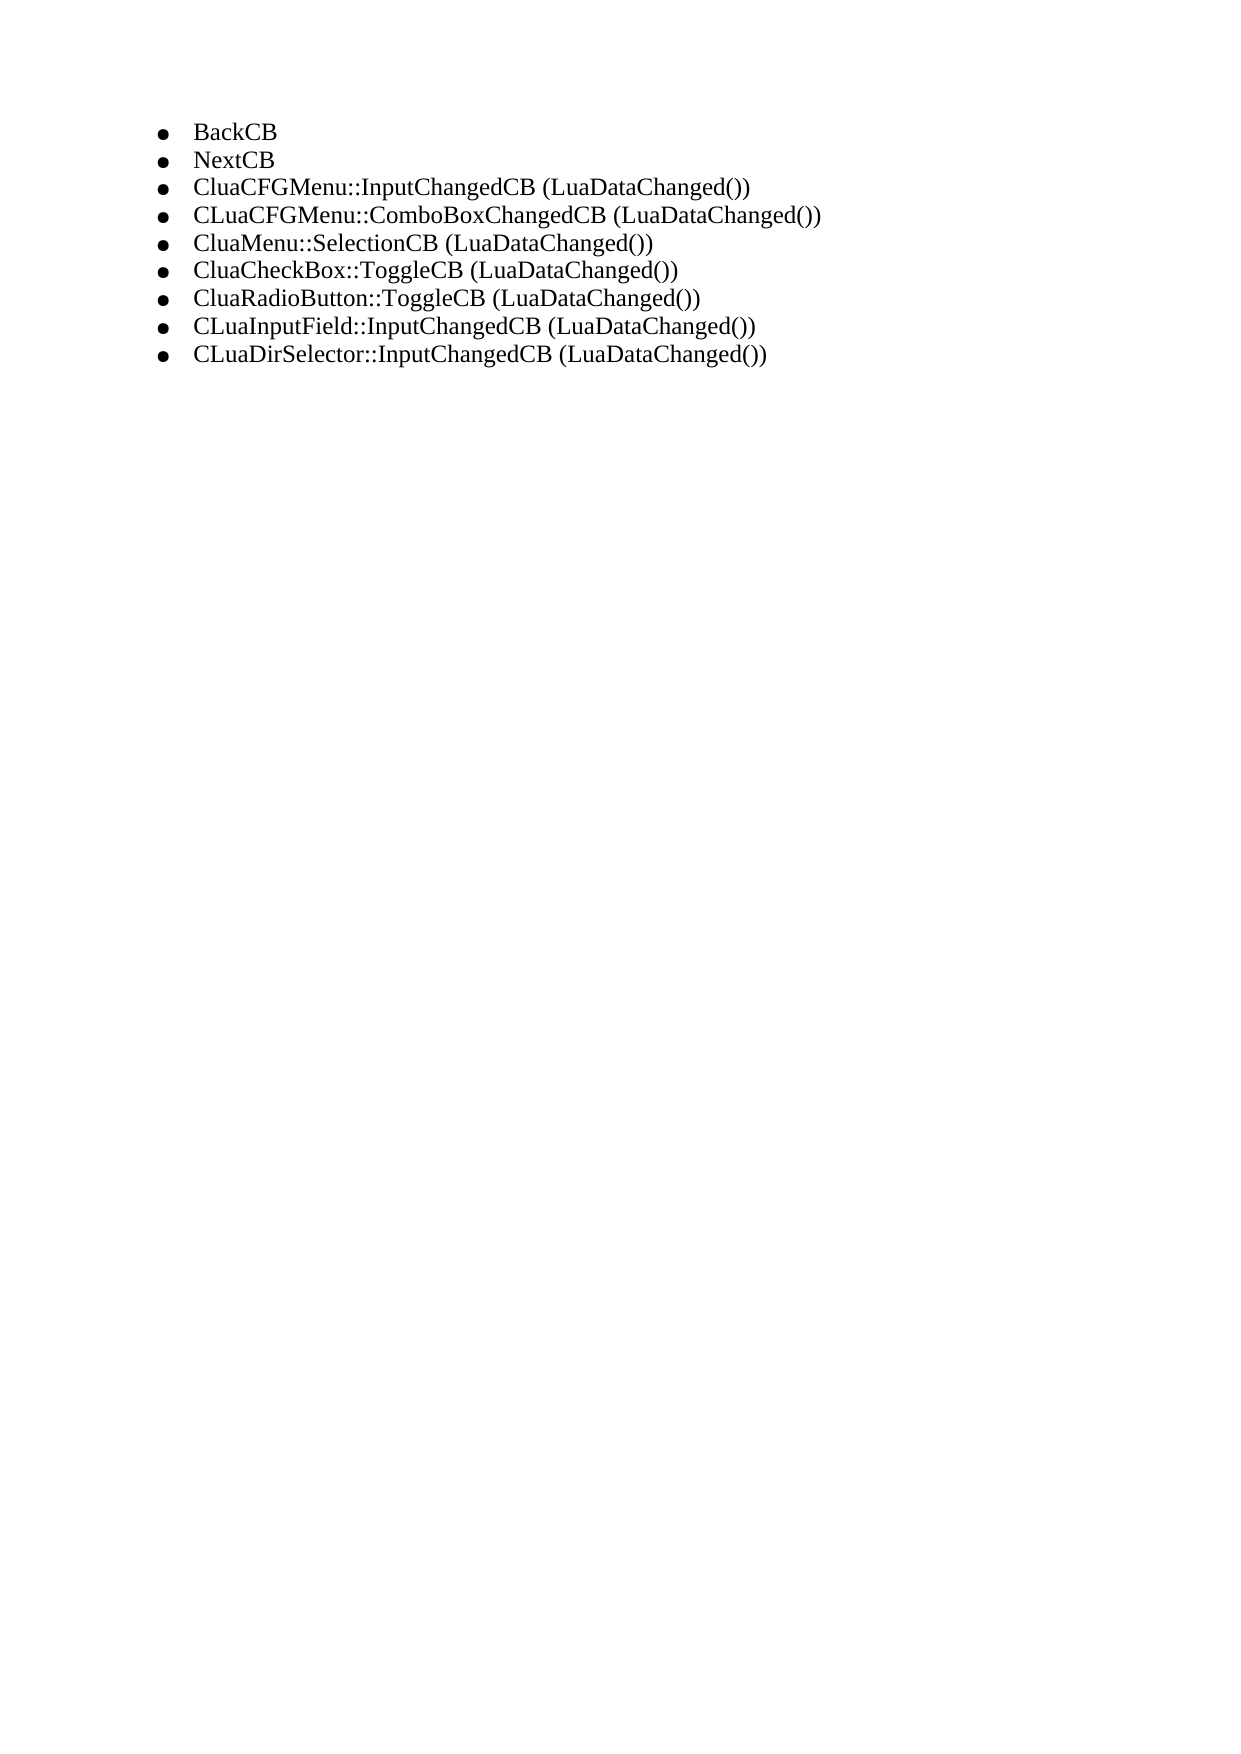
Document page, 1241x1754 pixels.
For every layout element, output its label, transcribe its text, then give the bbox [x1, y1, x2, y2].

list NextCB [156, 146, 1122, 173]
list CluaRadioButton::ToggleCB (LuaDataChanged()) [156, 284, 1122, 312]
list CLuaInputField::InputChangedCB (LuaDataChanged()) [156, 312, 1122, 340]
list CluaMenu::SelectionCB (LuaDataChanged()) [156, 229, 1122, 257]
list CluaCFGMenu::InputChangedCB (LuaDataChanged()) [156, 173, 1122, 201]
list CLuaCFGMenu::ComboBoxChangedCB (LuaDataChanged()) [156, 201, 1122, 229]
list BackCB [156, 118, 1122, 146]
list CluaCheckBox::ToggleCB (LuaDataChanged()) [156, 257, 1122, 284]
list CLuaDirSelector::InputChangedCB (LuaDataChanged()) [156, 340, 1122, 367]
